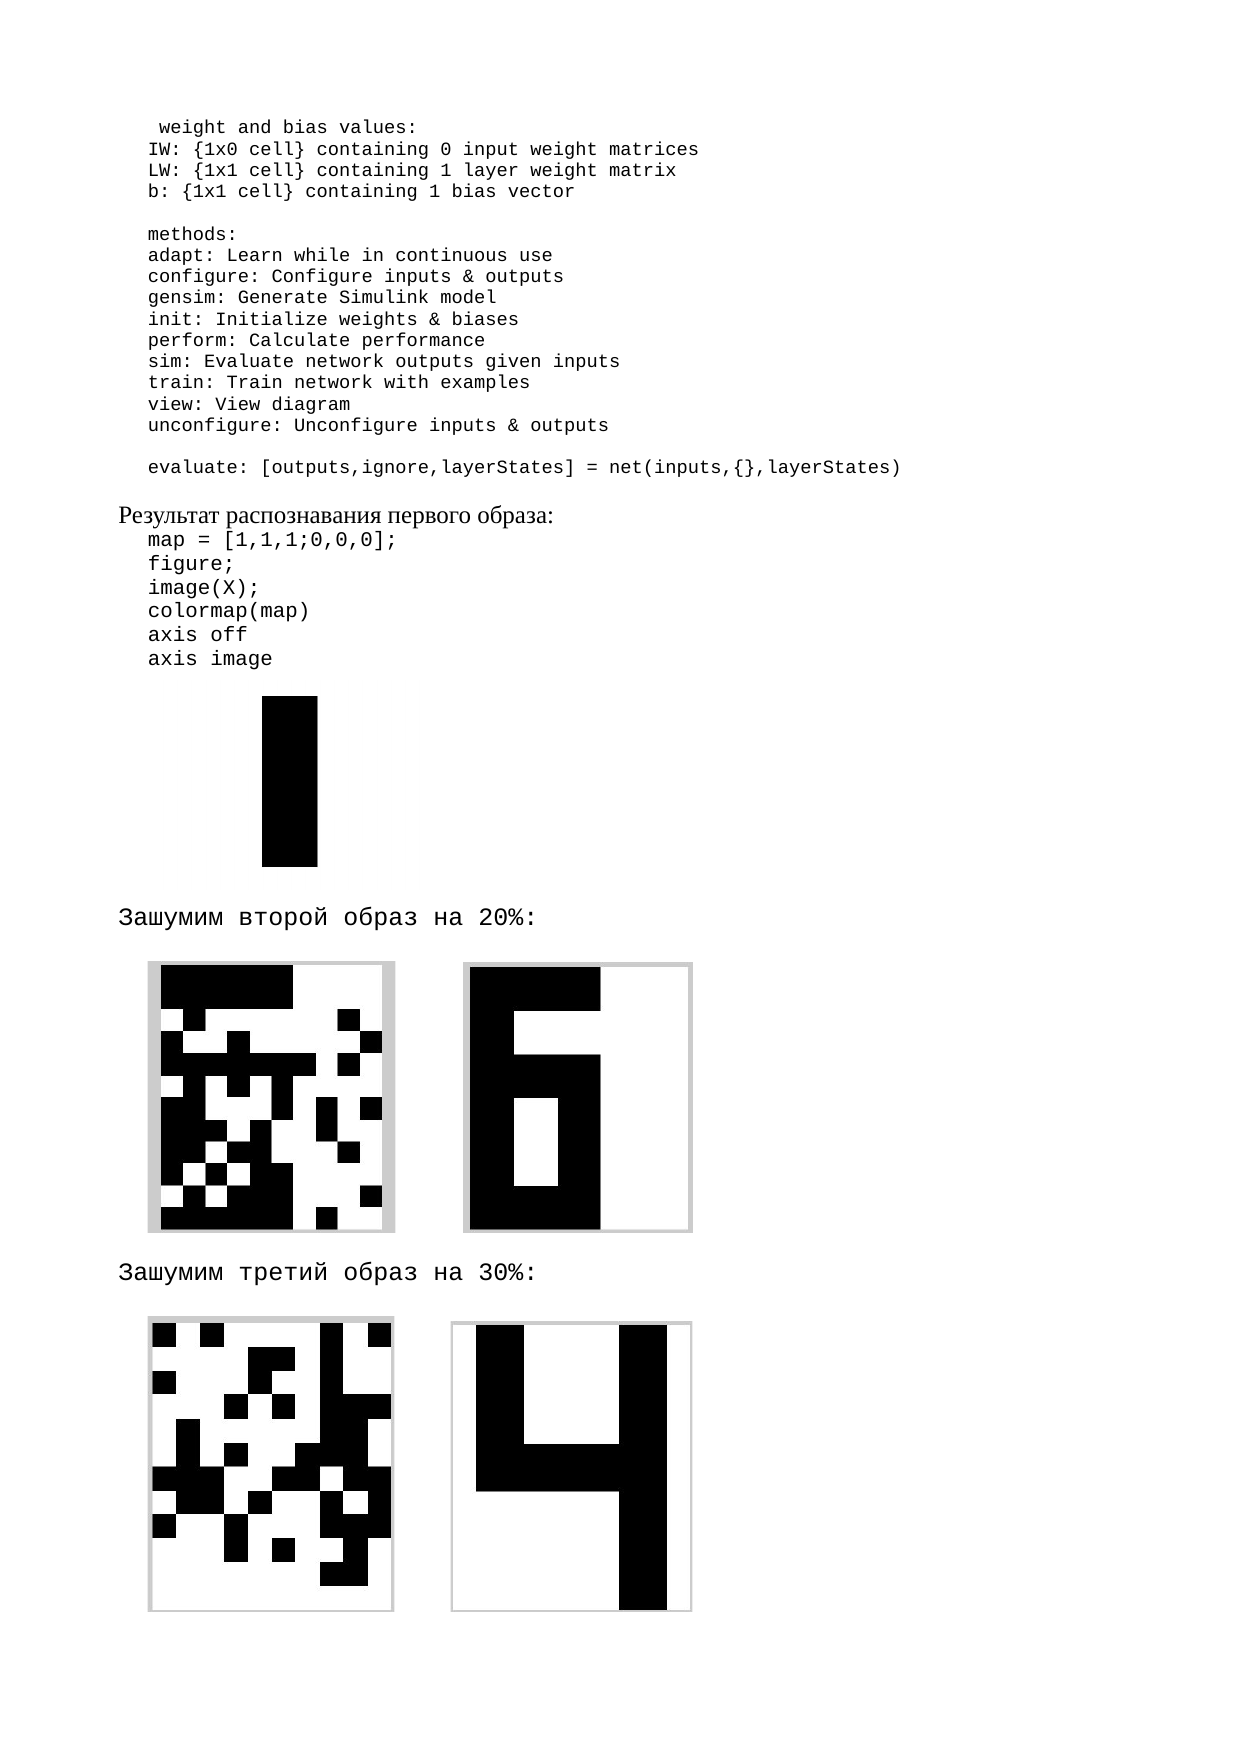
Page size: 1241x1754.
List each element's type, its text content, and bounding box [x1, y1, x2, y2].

text b: {1x1 cell} containing 1 bias vector [118, 182, 1122, 203]
picture [149, 680, 420, 890]
text methods: [118, 224, 1122, 246]
text axis image [148, 648, 1122, 671]
text sim: Evaluate network outputs given inputs [118, 352, 1122, 373]
text Результат распознавания первого образа: [118, 501, 1122, 529]
text map = [1,1,1;0,0,0]; [118, 529, 1122, 553]
text Зашумим второй образ на 20%: [118, 904, 1122, 933]
text adapt: Learn while in continuous use [118, 246, 1122, 267]
text evaluate: [outputs,ignore,layerStates] = net(inputs,{},layerStates) [118, 458, 1122, 479]
picture [463, 962, 693, 1233]
text axis off [118, 624, 1122, 648]
picture [147, 1316, 395, 1612]
text configure: Configure inputs & outputs [118, 267, 1122, 288]
text train: Train network with examples [118, 373, 1122, 394]
text weight and bias values: [118, 118, 1122, 139]
text figure; [118, 553, 1122, 577]
text LW: {1x1 cell} containing 1 layer weight matrix [118, 161, 1122, 182]
text image(X); [118, 577, 1122, 600]
text IW: {1x0 cell} containing 0 input weight matrices [118, 139, 1122, 161]
text Зашумим третий образ на 30%: [118, 1260, 1122, 1288]
text colormap(map) [118, 600, 1122, 624]
text view: View diagram [118, 394, 1122, 416]
text unconfigure: Unconfigure inputs & outputs [118, 416, 1122, 437]
picture [450, 1321, 693, 1612]
picture [147, 961, 396, 1233]
text init: Initialize weights & biases [118, 309, 1122, 331]
text gensim: Generate Simulink model [118, 288, 1122, 309]
text perform: Calculate performance [118, 331, 1122, 352]
